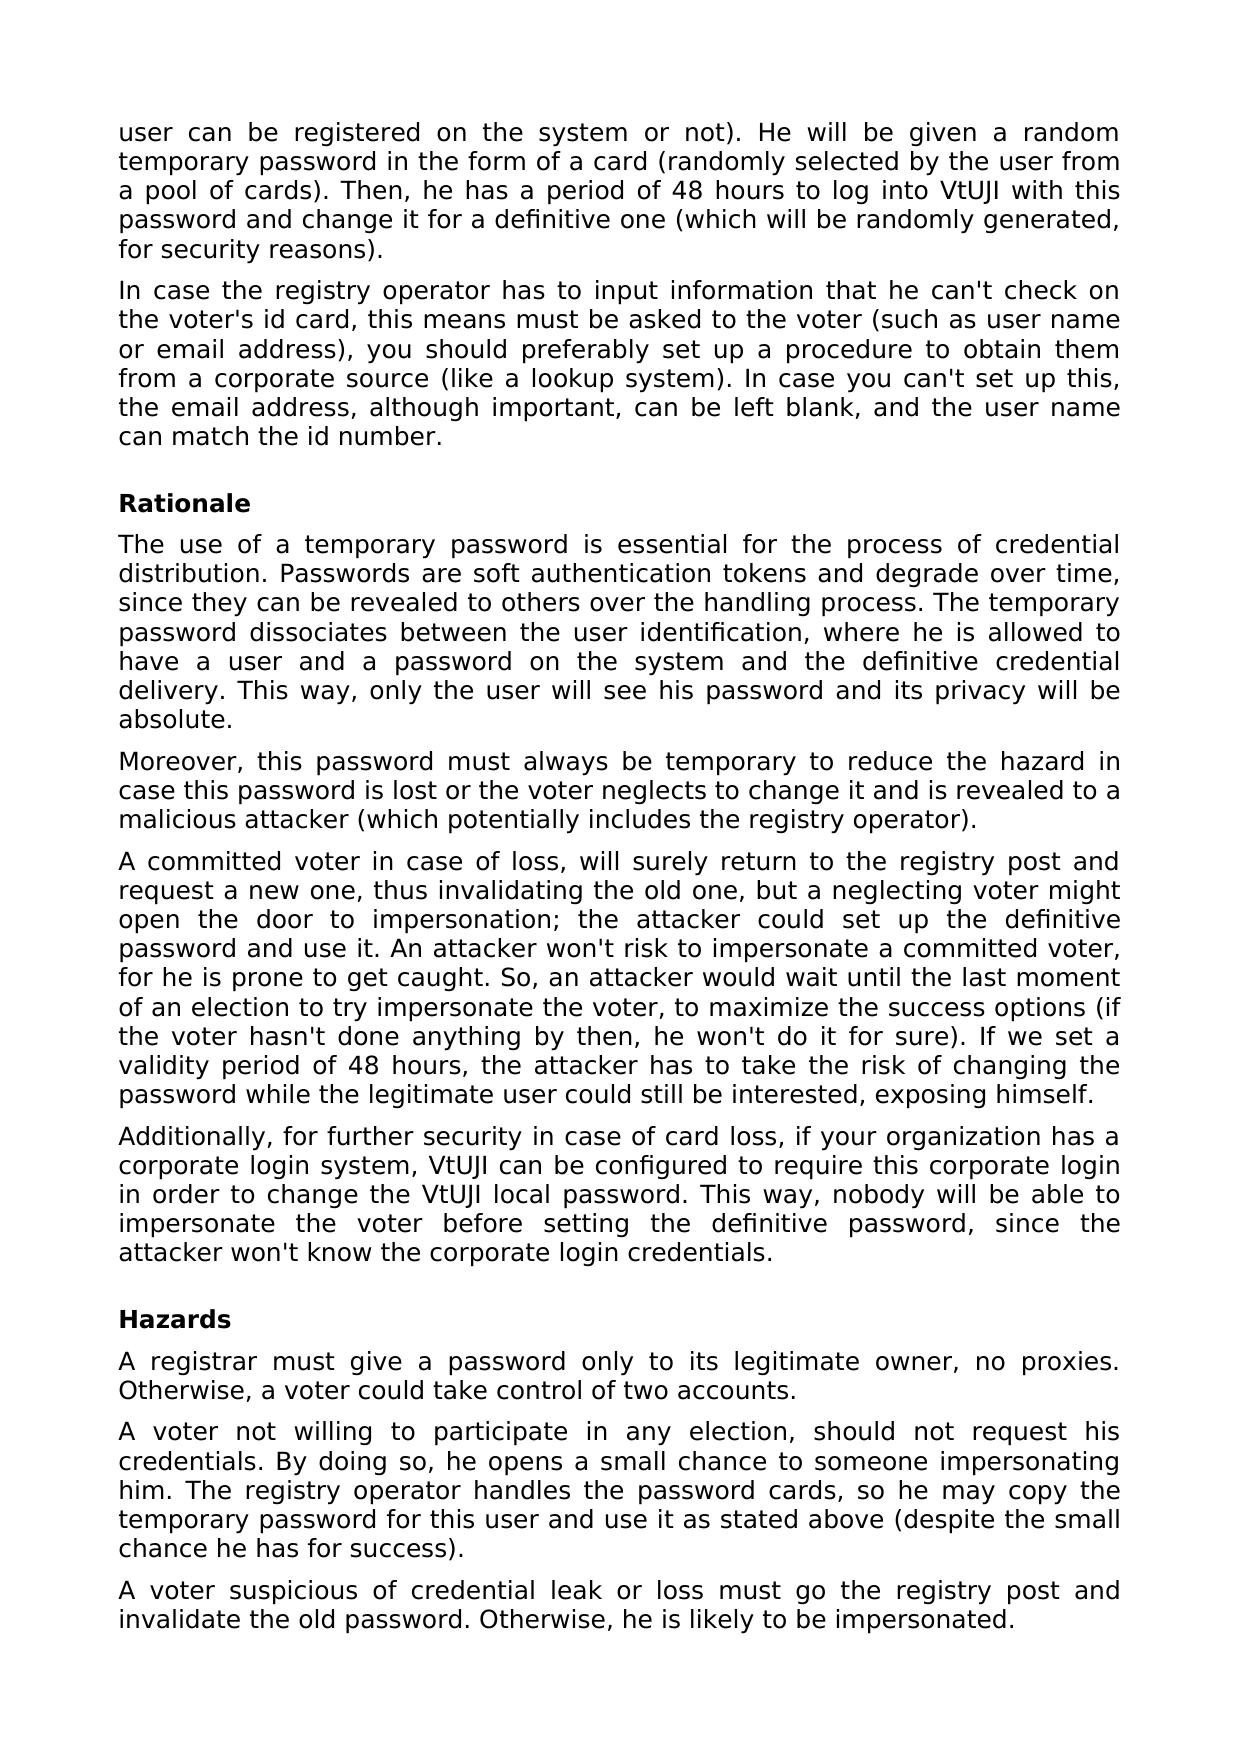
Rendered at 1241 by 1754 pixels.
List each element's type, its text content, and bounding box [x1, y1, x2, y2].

text A registrar must give a password only to its legitimate owner, no proxies. Otherwise, a voter could take control of two accounts. [118, 1347, 1122, 1405]
text A voter not willing to participate in any election, should not request his credentials. By doing so, he opens a small chance to someone impersonating him. The registry operator handles the password cards, so he may copy the temporary password for this user and use it as stated above (despite the small chance he has for success). [118, 1417, 1122, 1563]
text Moreover, this password must always be temporary to reduce the hazard in case this password is lost or the voter neglects to change it and is revealed to a malicious attacker (which potentially includes the registry operator). [118, 747, 1122, 834]
text The use of a temporary password is essential for the process of credential distribution. Passwords are soft authentication tokens and degrade over time, since they can be revealed to others over the handling process. The temporary password dissociates between the user identification, where he is allowed to have a user and a password on the system and the definitive credential delivery. This way, only the user will see his password and its privacy will be absolute. [118, 530, 1122, 734]
text In case the registry operator has to input information that he can't check on the voter's id card, this means must be asked to the voter (such as user name or email address), you should preferably set up a procedure to obtain them from a corporate source (like a lookup system). In case you can't set up this, the email address, although important, can be left blank, and the user name can match the id number. [118, 276, 1122, 451]
subtitle Rationale [118, 489, 1122, 518]
text A voter suspicious of credential leak or loss must go the registry post and invalidate the old password. Otherwise, he is likely to be impersonated. [118, 1576, 1122, 1634]
subtitle Hazards [118, 1305, 1122, 1334]
text Additionally, for further security in case of card loss, if your organization has a corporate login system, VtUJI can be configured to require this corporate login in order to change the VtUJI local password. This way, nobody will be able to impersonate the voter before setting the definitive password, since the attacker won't know the corporate login credentials. [118, 1122, 1122, 1268]
text user can be registered on the system or not). He will be given a random temporary password in the form of a card (randomly selected by the user from a pool of cards). Then, he has a period of 48 hours to log into VtUJI with this password and change it for a definitive one (which will be randomly generated, for security reasons). [118, 118, 1122, 264]
text A committed voter in case of loss, will surely return to the registry post and request a new one, thus invalidating the old one, but a neglecting voter might open the door to impersonation; the attacker could set up the definitive password and use it. An attacker won't risk to impersonate a committed voter, for he is prone to get caught. So, an attacker would wait until the last moment of an election to try impersonate the voter, to maximize the success options (if the voter hasn't done anything by then, he won't do it for sure). If we set a validity period of 48 hours, the attacker has to take the risk of changing the password while the legitimate user could still be interested, exposing himself. [118, 847, 1122, 1109]
